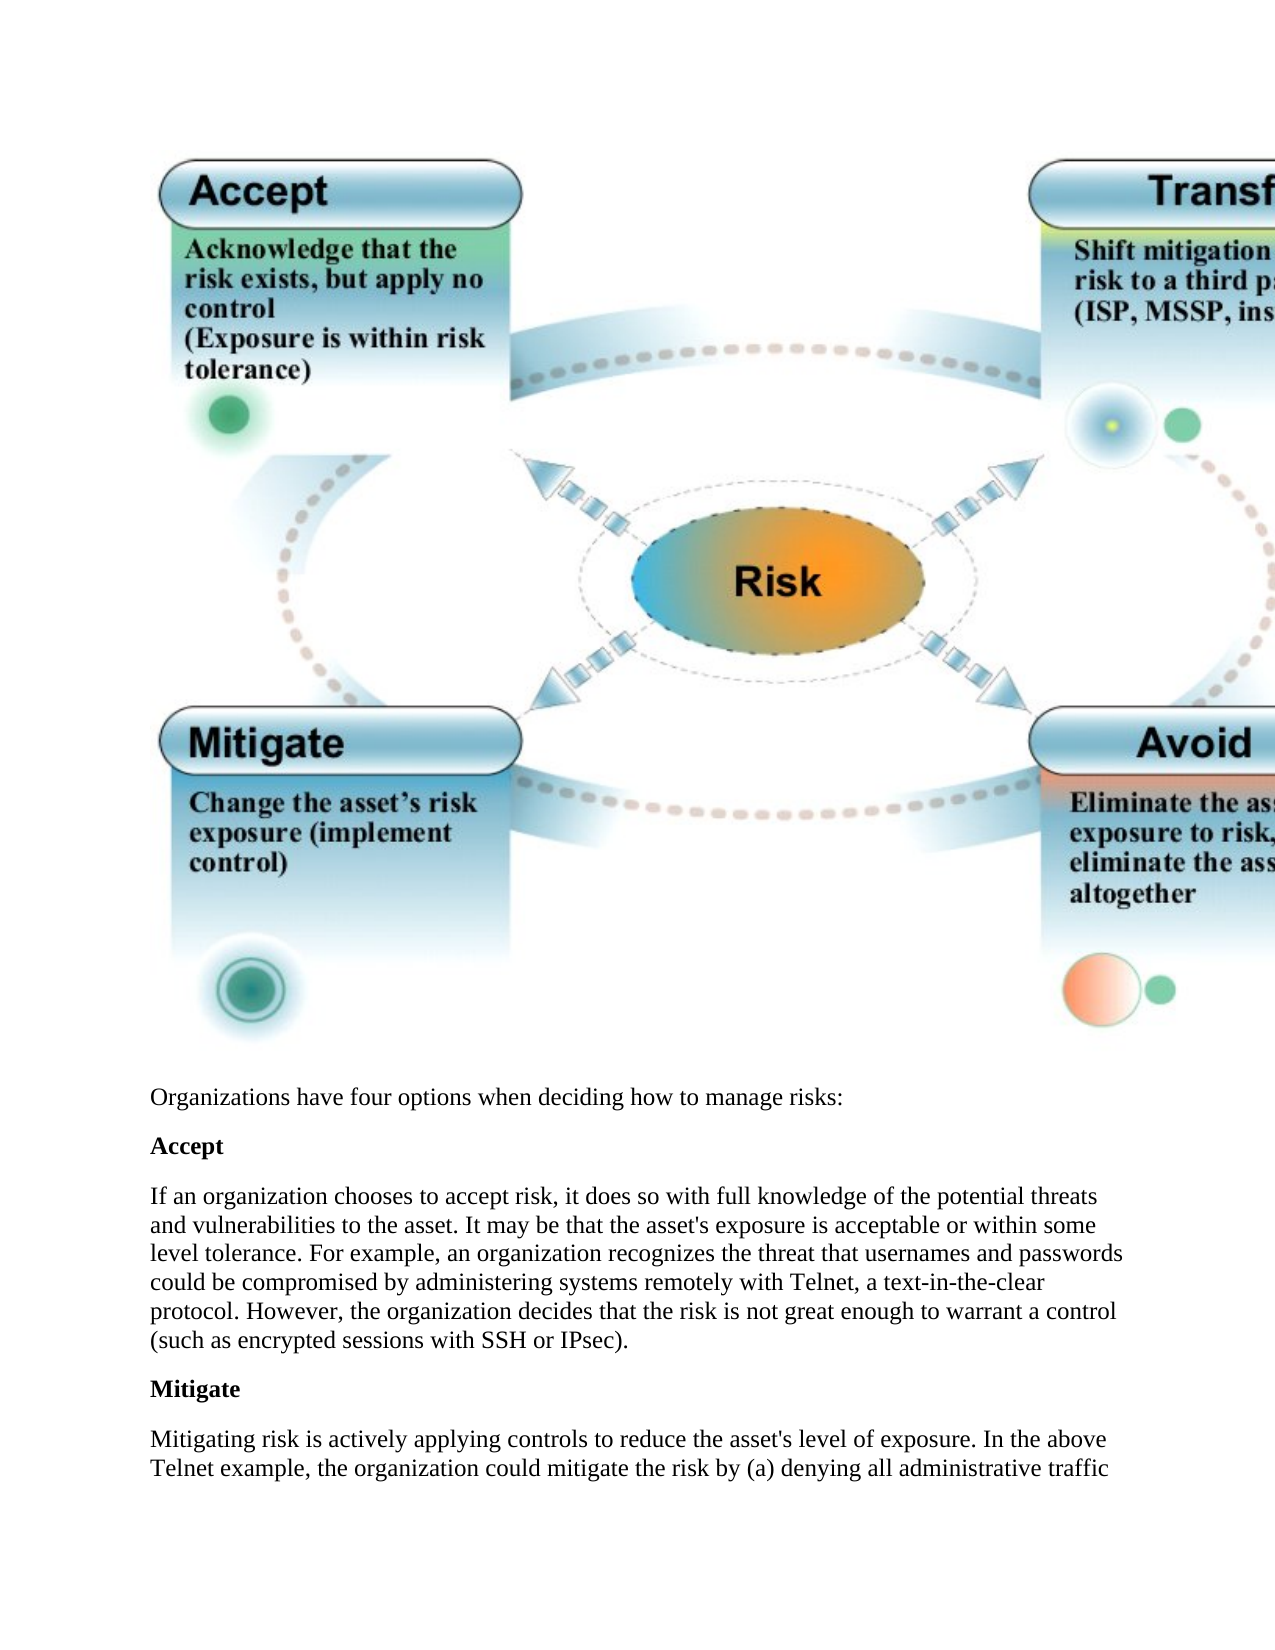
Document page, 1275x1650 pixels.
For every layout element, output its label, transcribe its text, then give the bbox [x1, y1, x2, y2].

text Accept [150, 1131, 1125, 1160]
text Organizations have four options when deciding how to manage risks: [150, 1082, 1125, 1111]
text Mitigating risk is actively applying controls to reduce the asset's level of exposure. In the above Telnet example, the organization could mitigate the risk by (a) denying all administrative traffic [150, 1424, 1125, 1481]
text If an organization chooses to accept risk, it does so with full knowledge of the potential threats and vulnerabilities to the asset. It may be that the asset's exposure is acceptable or within some level tolerance. For example, an organization recognizes the threat that usernames and passwords could be compromised by administering systems remotely with Telnet, a text-in-the-clear protocol. However, the organization decides that the risk is not great enough to warrant a control (such as encrypted sessions with SSH or IPsec). [150, 1181, 1125, 1353]
text Mitigate [150, 1374, 1125, 1403]
